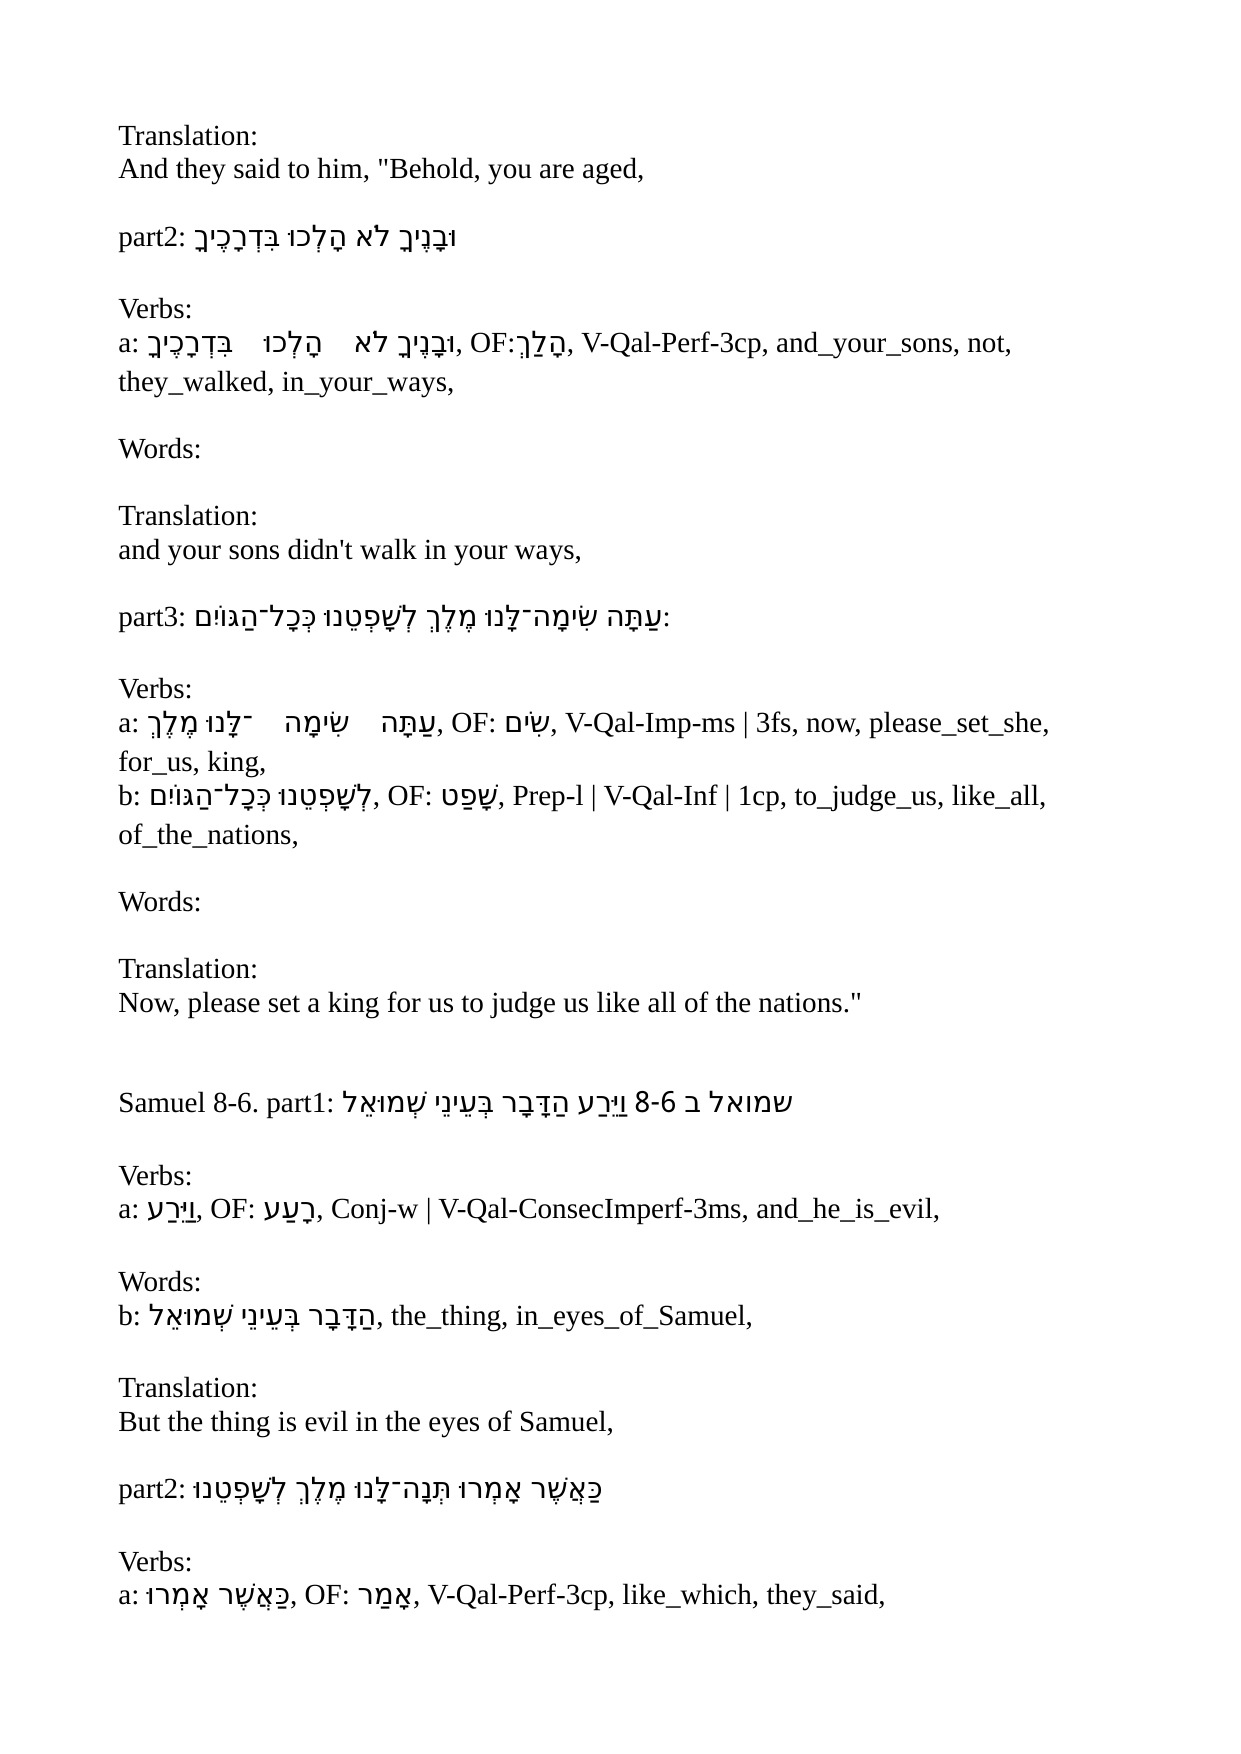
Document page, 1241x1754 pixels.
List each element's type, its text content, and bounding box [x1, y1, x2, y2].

text and your sons didn't walk in your ways, [118, 532, 1122, 565]
text part2: וּבָנֶיךָ לֹא הָלְכוּ בִּדְרָכֶיךָ [118, 219, 1122, 258]
text b: לְשָׁפְטֵנוּ כְּכָל־הַגּוֹיִם, OF: שָׁפַט, Prep-l | V-Qal-Inf | 1cp, to_judge_us, like_all, of_the_nations, [118, 778, 1122, 851]
text a: וּבָנֶיךָ לֹא הָלְכוּ בִּדְרָכֶיךָ, OF:הָלַךְ, V-Qal-Perf-3cp, and_your_sons, not, they_walked, in_your_ways, [118, 325, 1122, 398]
text But the thing is evil in the eyes of Samuel, [118, 1404, 1122, 1438]
text a: עַתָּה שִׂימָה ־לָּנוּ מֶלֶךְ, OF: שִֹים, V-Qal-Imp-ms | 3fs, now, please_set_she, for_us, king, [118, 705, 1122, 778]
text part3: עַתָּה שִׂימָה־לָּנוּ מֶלֶךְ לְשָׁפְטֵנוּ כְּכָל־הַגּוֹיִם: [118, 599, 1122, 638]
text Translation: [118, 1371, 1122, 1404]
text Verbs: [118, 1544, 1122, 1577]
text Samuel 8-6. part1: שמואל ב 8-6 וַיֵּרַע הַדָּבָר בְּעֵינֵי שְׁמוּאֵל [118, 1085, 1122, 1124]
text a: וַיֵּרַע, OF: רָעַע, Conj-w | V-Qal-ConsecImperf-3ms, and_he_is_evil, [118, 1192, 1122, 1231]
text part2: כַּאֲשֶׁר אָמְרוּ תְּנָה־לָּנוּ מֶלֶךְ לְשָׁפְטֵנוּ [118, 1471, 1122, 1510]
text Verbs: [118, 1158, 1122, 1192]
text Verbs: [118, 291, 1122, 325]
text Translation: [118, 498, 1122, 532]
text Verbs: [118, 672, 1122, 705]
text And they said to him, "Behold, you are aged, [118, 152, 1122, 185]
text Translation: [118, 951, 1122, 985]
text b: הַדָּבָר בְּעֵינֵי שְׁמוּאֵל, the_thing, in_eyes_of_Samuel, [118, 1298, 1122, 1337]
text Words: [118, 1264, 1122, 1298]
text Translation: [118, 118, 1122, 152]
text a: כַּאֲשֶׁר אָמְרוּ, OF: אָמַר, V-Qal-Perf-3cp, like_which, they_said, [118, 1577, 1122, 1617]
text Now, please set a king for us to judge us like all of the nations." [118, 985, 1122, 1018]
text Words: [118, 431, 1122, 465]
text Words: [118, 884, 1122, 918]
